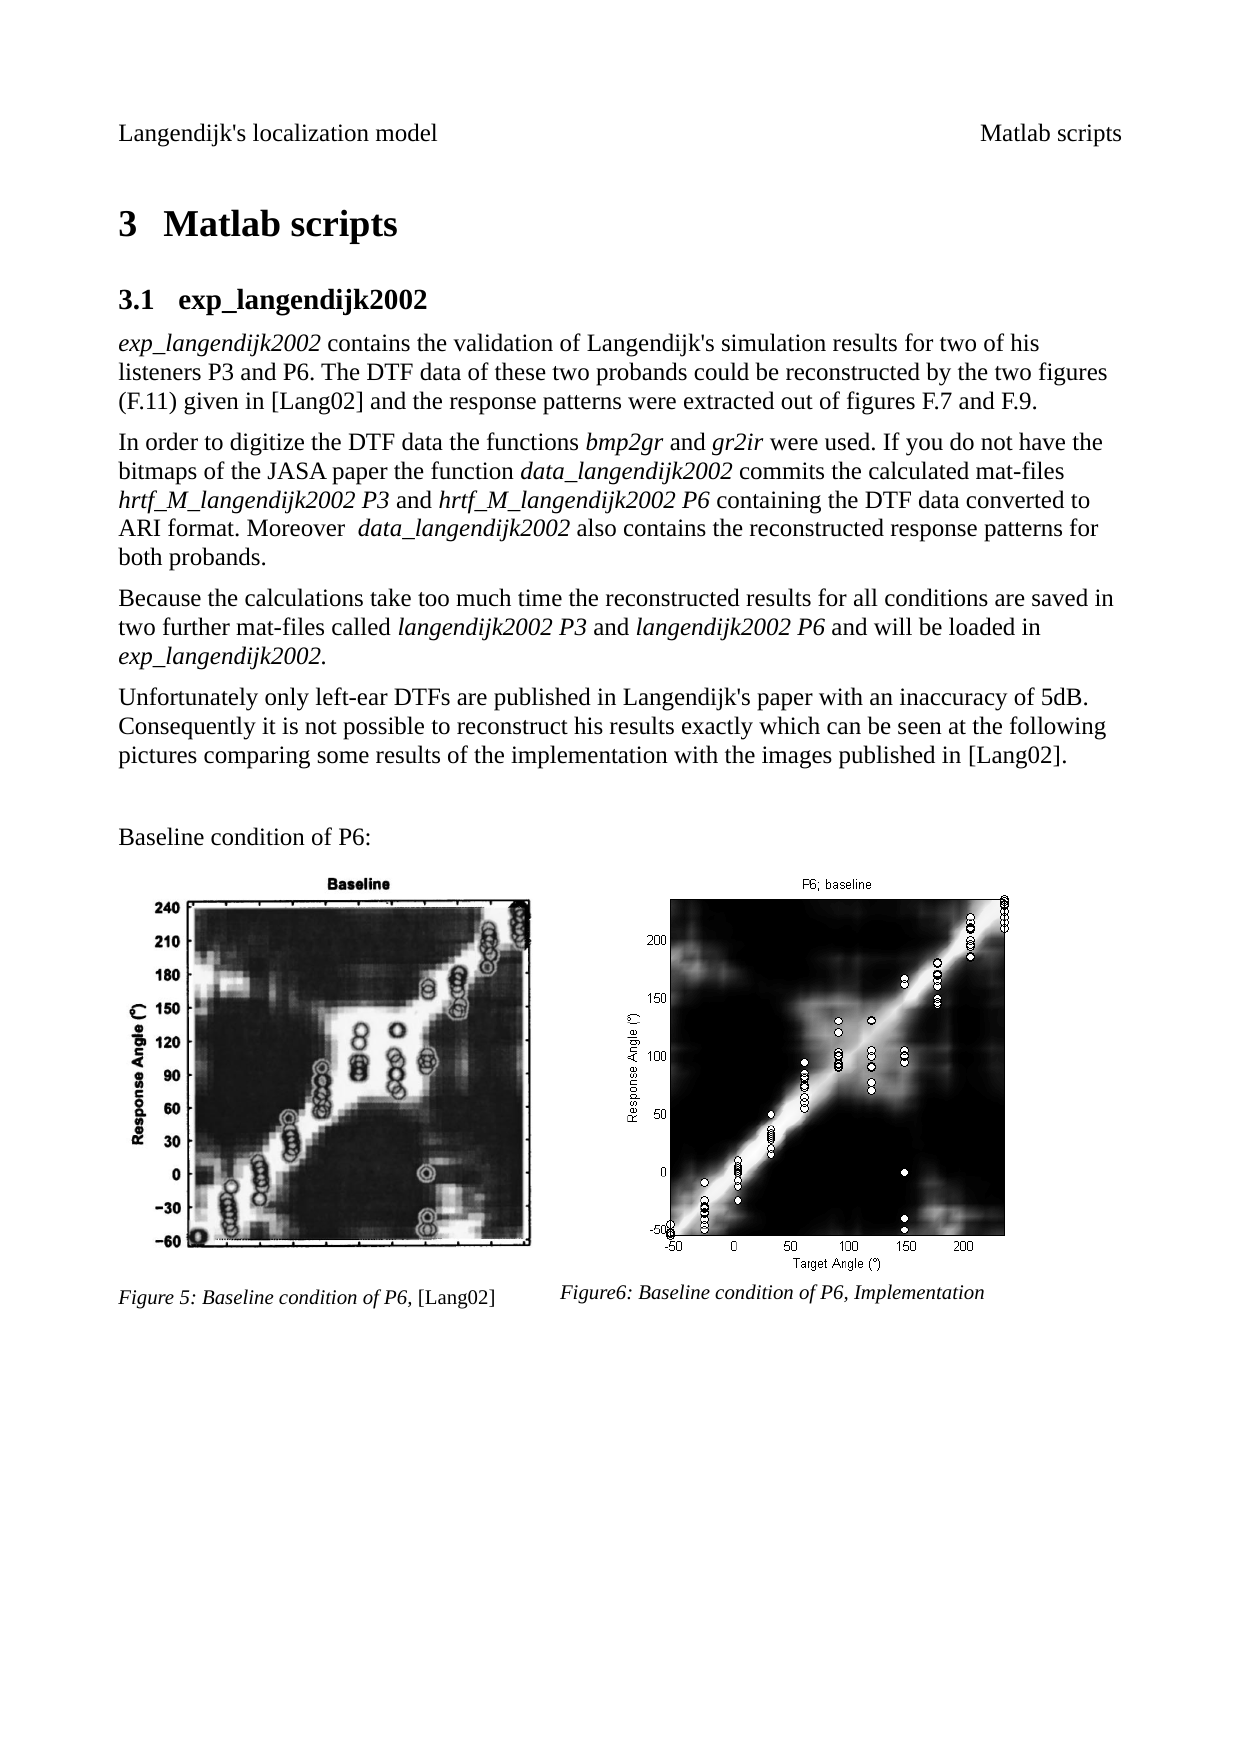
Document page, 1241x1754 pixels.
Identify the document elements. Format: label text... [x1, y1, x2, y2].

picture [118, 863, 547, 1256]
text exp_langendijk2002 contains the validation of Langendijk's simulation results for two of his listeners P3 and P6. The DTF data of these two probands could be reconstructed by the two figures (F.11) given in [Lang02] and the response patterns were extracted out of figures F.7 and F.9. [118, 328, 1122, 415]
picture [555, 868, 1100, 1280]
text In order to digitize the DTF data the functions bmp2gr and gr2ir were used. If you do not have the bitmaps of the JASA paper the function data_langendijk2002 commits the calculated mat-files hrtf_M_langendijk2002 P3 and hrtf_M_langendijk2002 P6 containing the DTF data converted to ARI format. Moreover data_langendijk2002 also contains the reconstructed response patterns for both probands. [118, 427, 1122, 571]
text Because the calculations take too much time the reconstructed results for all conditions are saved in two further mat-files called langendijk2002 P3 and langendijk2002 P6 and will be loaded in exp_langendijk2002. [118, 583, 1122, 670]
text Baseline condition of P6: [118, 822, 1122, 851]
text Figure6: Baseline condition of P6, Implementation [560, 1280, 1096, 1304]
text Unfortunately only left-ear DTFs are published in Langendijk's paper with an inaccuracy of 5dB. Consequently it is not possible to reconstruct his results exactly which can be seen at the following pictures comparing some results of the implementation with the images published in [Lang02]. [118, 682, 1122, 768]
subtitle exp_langendijk2002 [118, 282, 1122, 316]
subtitle Matlab scripts [118, 201, 1122, 245]
text Figure 5: Baseline condition of P6, [Lang02] [118, 1285, 547, 1309]
